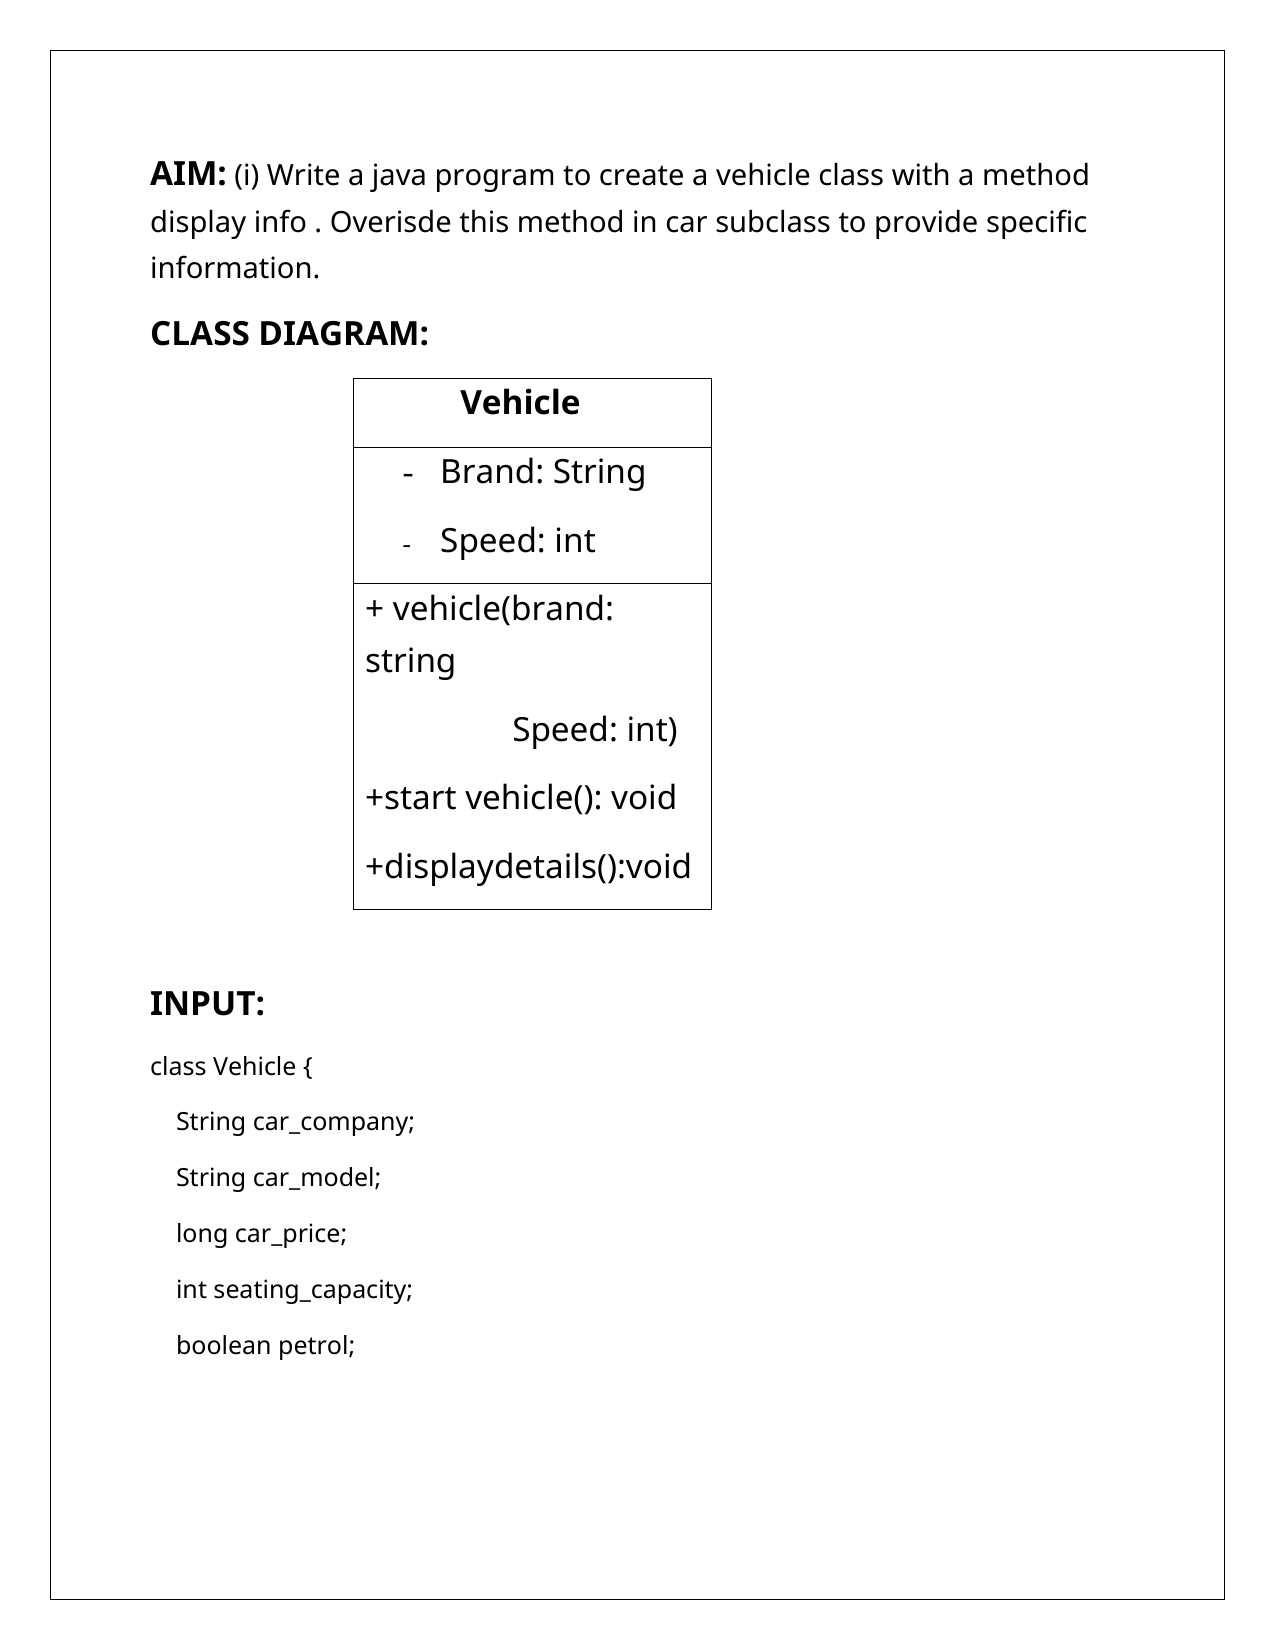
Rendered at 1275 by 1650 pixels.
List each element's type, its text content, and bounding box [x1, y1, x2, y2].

text AIM: (i) Write a java program to create a vehicle class with a method display info . Overisde this method in car subclass to provide specific information. [150, 150, 1125, 287]
text long car_price; [150, 1216, 1125, 1250]
table_cell Brand: String Speed: int [354, 448, 711, 583]
text class Vehicle { [150, 1048, 1125, 1082]
table_cell + vehicle(brand: string Speed: int) +start vehicle(): void +displaydetails():void [354, 584, 711, 909]
text int seating_capacity; [150, 1271, 1125, 1306]
text String car_model; [150, 1160, 1125, 1194]
text CLASS DIAGRAM: [150, 309, 1125, 355]
table_header Vehicle [354, 379, 711, 447]
text INPUT: [150, 979, 1125, 1025]
text String car_company; [150, 1104, 1125, 1138]
text boolean petrol; [150, 1327, 1125, 1361]
